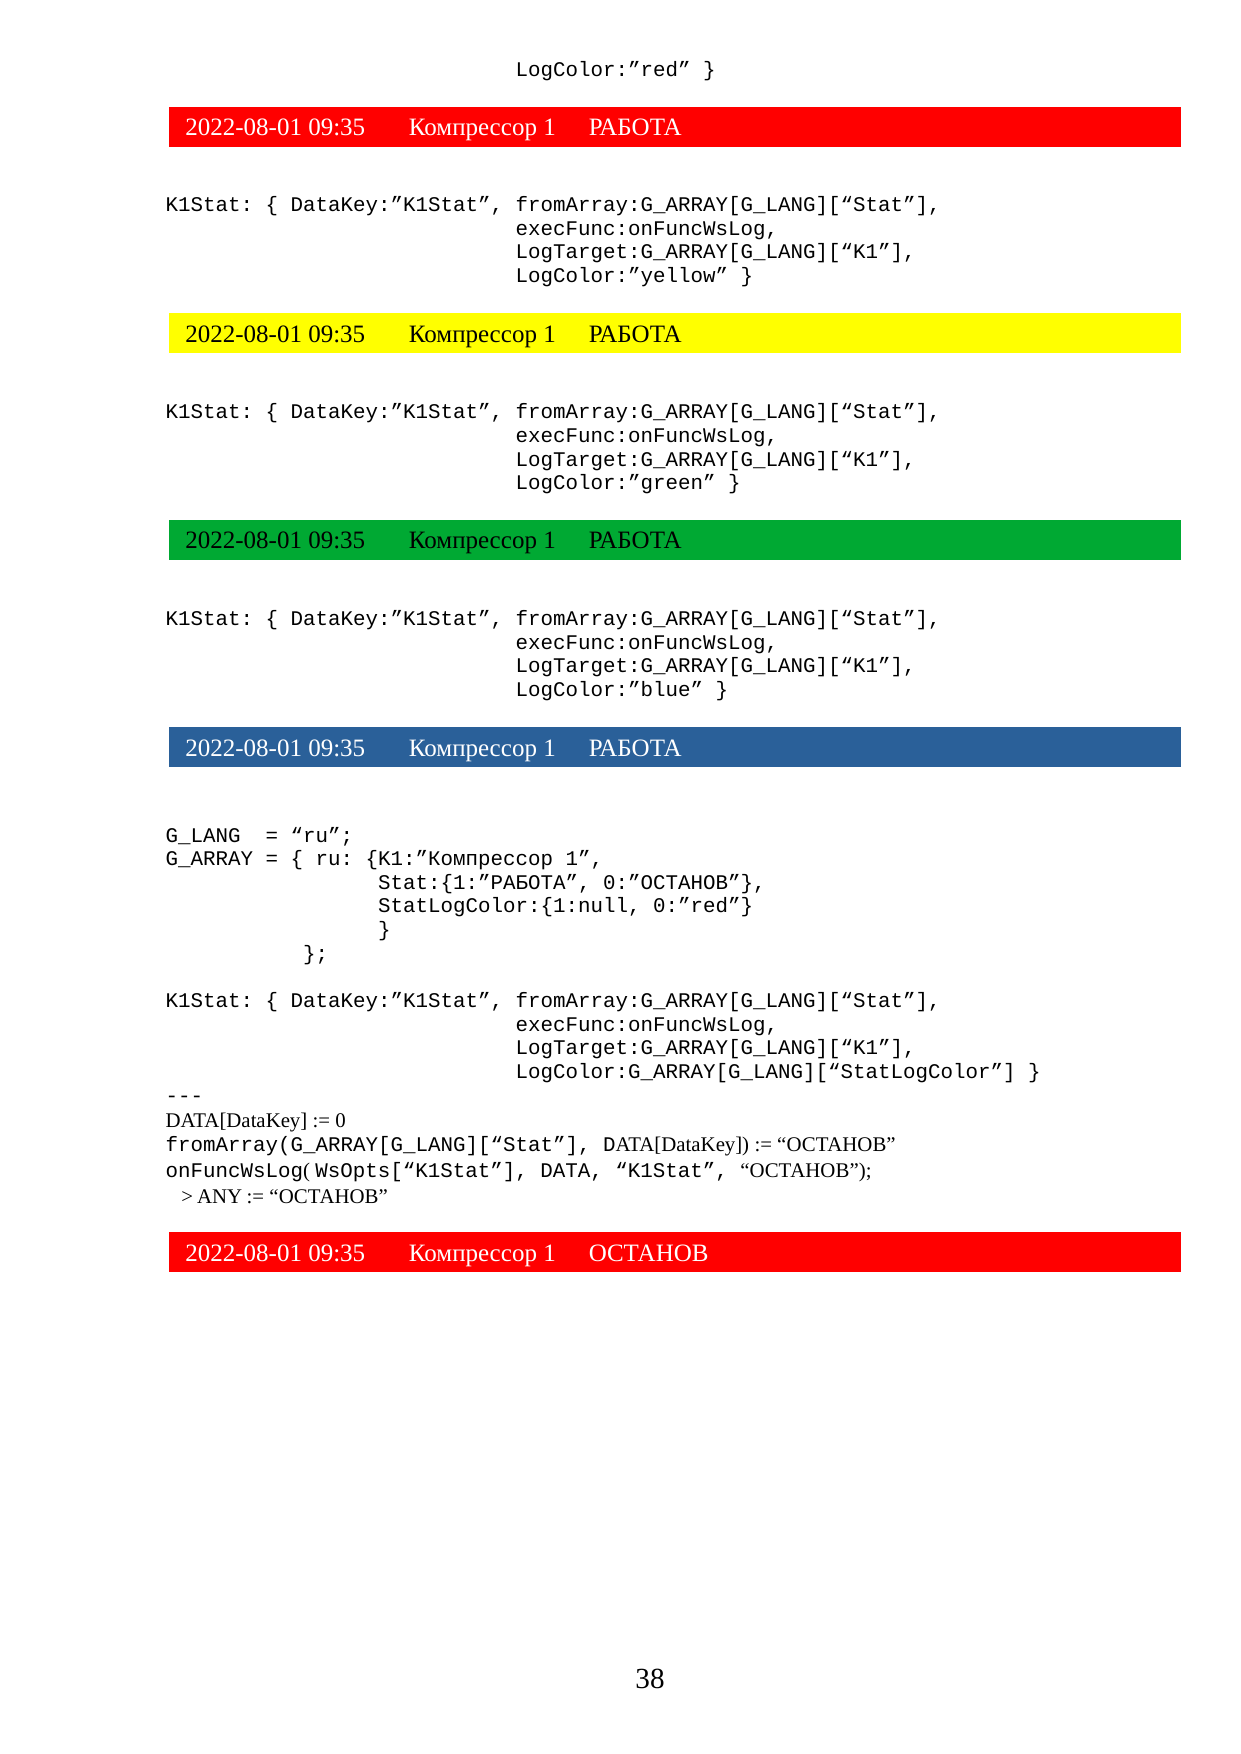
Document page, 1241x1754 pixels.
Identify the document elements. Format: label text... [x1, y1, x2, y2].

text execFunc:onFuncWsLog, [118, 1014, 1181, 1037]
text DATA[DataKey] := 0 [118, 1108, 1181, 1132]
text LogColor:G_ARRAY[G_LANG][“StatLogColor”] } [118, 1061, 1181, 1085]
text StatLogColor:{1:null, 0:”red”} [118, 896, 1181, 919]
table_header ОСТАНОВ [583, 1232, 1181, 1272]
table_header РАБОТА [583, 520, 1181, 560]
table_header 2022-08-01 09:35 [169, 1232, 381, 1272]
text LogColor:”yellow” } [118, 265, 1181, 289]
table_header 2022-08-01 09:35 [169, 107, 381, 147]
table_header Компрессор 1 [381, 727, 583, 767]
text execFunc:onFuncWsLog, [118, 632, 1181, 656]
text fromArray(G_ARRAY[G_LANG][“Stat”], DATA[DataKey]) := “ОСТАНОВ” [118, 1132, 1181, 1158]
text Stat:{1:”РАБОТА”, 0:”ОСТАНОВ”}, [118, 872, 1181, 896]
text LogColor:”green” } [118, 472, 1181, 496]
text G_LANG = “ru”; [118, 824, 1181, 848]
text LogColor:”blue” } [118, 679, 1181, 703]
text K1Stat: { DataKey:”K1Stat”, fromArray:G_ARRAY[G_LANG][“Stat”], [118, 608, 1181, 632]
text LogTarget:G_ARRAY[G_LANG][“K1”], [118, 448, 1181, 472]
text onFuncWsLog( WsOpts[“K1Stat”], DATA, “K1Stat”, “ОСТАНОВ”); [118, 1158, 1181, 1184]
table_header 2022-08-01 09:35 [169, 313, 381, 353]
text }; [118, 943, 1181, 966]
table_header Компрессор 1 [381, 520, 583, 560]
table_header Компрессор 1 [381, 1232, 583, 1272]
text --- [118, 1085, 1181, 1108]
text } [118, 919, 1181, 943]
text K1Stat: { DataKey:”K1Stat”, fromArray:G_ARRAY[G_LANG][“Stat”], [118, 401, 1181, 425]
text LogTarget:G_ARRAY[G_LANG][“K1”], [118, 242, 1181, 265]
table_header Компрессор 1 [381, 107, 583, 147]
text LogTarget:G_ARRAY[G_LANG][“K1”], [118, 656, 1181, 679]
table_header 2022-08-01 09:35 [169, 520, 381, 560]
text G_ARRAY = { ru: {K1:”Компрессор 1”, [118, 848, 1181, 872]
text K1Stat: { DataKey:”K1Stat”, fromArray:G_ARRAY[G_LANG][“Stat”], [118, 194, 1181, 218]
text LogTarget:G_ARRAY[G_LANG][“K1”], [118, 1037, 1181, 1061]
table_header Компрессор 1 [381, 313, 583, 353]
table_header 2022-08-01 09:35 [169, 727, 381, 767]
text K1Stat: { DataKey:”K1Stat”, fromArray:G_ARRAY[G_LANG][“Stat”], [118, 990, 1181, 1014]
text > ANY := “ОСТАНОВ” [118, 1184, 1181, 1208]
text execFunc:onFuncWsLog, [118, 425, 1181, 448]
table_header РАБОТА [583, 107, 1181, 147]
table_header РАБОТА [583, 313, 1181, 353]
text execFunc:onFuncWsLog, [118, 218, 1181, 242]
table_header РАБОТА [583, 727, 1181, 767]
text LogColor:”red” } [118, 59, 1181, 83]
